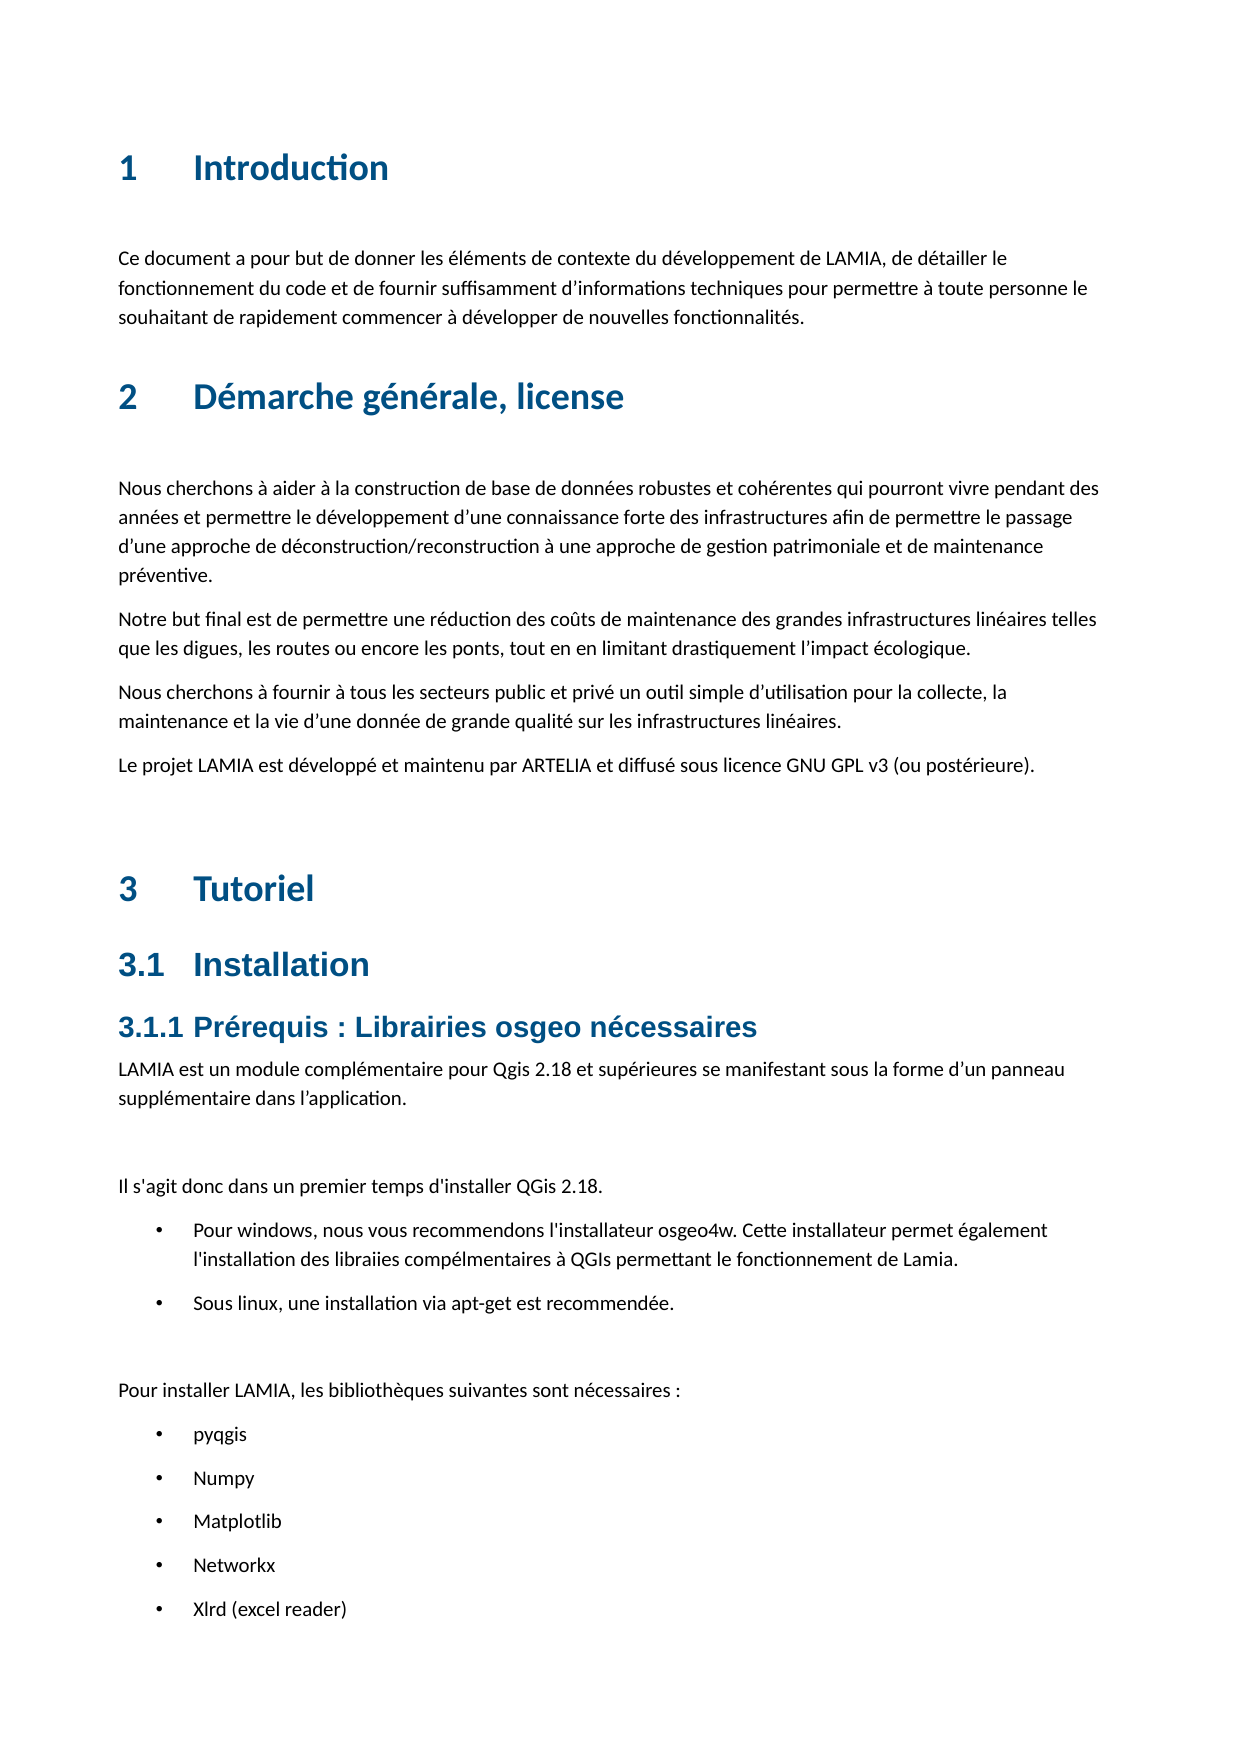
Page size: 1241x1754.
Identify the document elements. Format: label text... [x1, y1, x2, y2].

subtitle Introduction [118, 143, 1122, 189]
list Matplotlib [156, 1508, 1122, 1534]
list Networkx [156, 1552, 1122, 1578]
subtitle Installation [118, 944, 1122, 983]
list pyqgis [156, 1421, 1122, 1446]
subtitle Tutoriel [118, 865, 1122, 911]
list Pour windows, nous vous recommendons l'installateur osgeo4w. Cette installateur permet également l'installation des libraiies compélmentaires à QGIs permettant le fonctionnement de Lamia. [156, 1217, 1122, 1271]
subtitle Démarche générale, license [118, 373, 1122, 419]
text Nous cherchons à fournir à tous les secteurs public et privé un outil simple d’utilisation pour la collecte, la maintenance et la vie d’une donnée de grande qualité sur les infrastructures linéaires. [118, 679, 1122, 734]
subtitle Prérequis : Librairies osgeo nécessaires [118, 1010, 1122, 1044]
list Xlrd (excel reader) [156, 1596, 1122, 1621]
text Il s'agit donc dans un premier temps d'installer QGis 2.18. [118, 1173, 1122, 1198]
text Nous cherchons à aider à la construction de base de données robustes et cohérentes qui pourront vivre pendant des années et permettre le développement d’une connaissance forte des infrastructures afin de permettre le passage d’une approche de déconstruction/reconstruction à une approche de gestion patrimoniale et de maintenance préventive. [118, 475, 1122, 588]
text Le projet LAMIA est développé et maintenu par ARTELIA et diffusé sous licence GNU GPL v3 (ou postérieure). [118, 752, 1122, 778]
text LAMIA est un module complémentaire pour Qgis 2.18 et supérieures se manifestant sous la forme d’un panneau supplémentaire dans l’application. [118, 1056, 1122, 1111]
list Numpy [156, 1465, 1122, 1490]
list Sous linux, une installation via apt-get est recommendée. [156, 1290, 1122, 1315]
text Pour installer LAMIA, les bibliothèques suivantes sont nécessaires : [118, 1377, 1122, 1403]
text Ce document a pour but de donner les éléments de contexte du développement de LAMIA, de détailler le fonctionnement du code et de fournir suffisamment d’informations techniques pour permettre à toute personne le souhaitant de rapidement commencer à développer de nouvelles fonctionnalités. [118, 246, 1122, 329]
text Notre but final est de permettre une réduction des coûts de maintenance des grandes infrastructures linéaires telles que les digues, les routes ou encore les ponts, tout en en limitant drastiquement l’impact écologique. [118, 606, 1122, 661]
